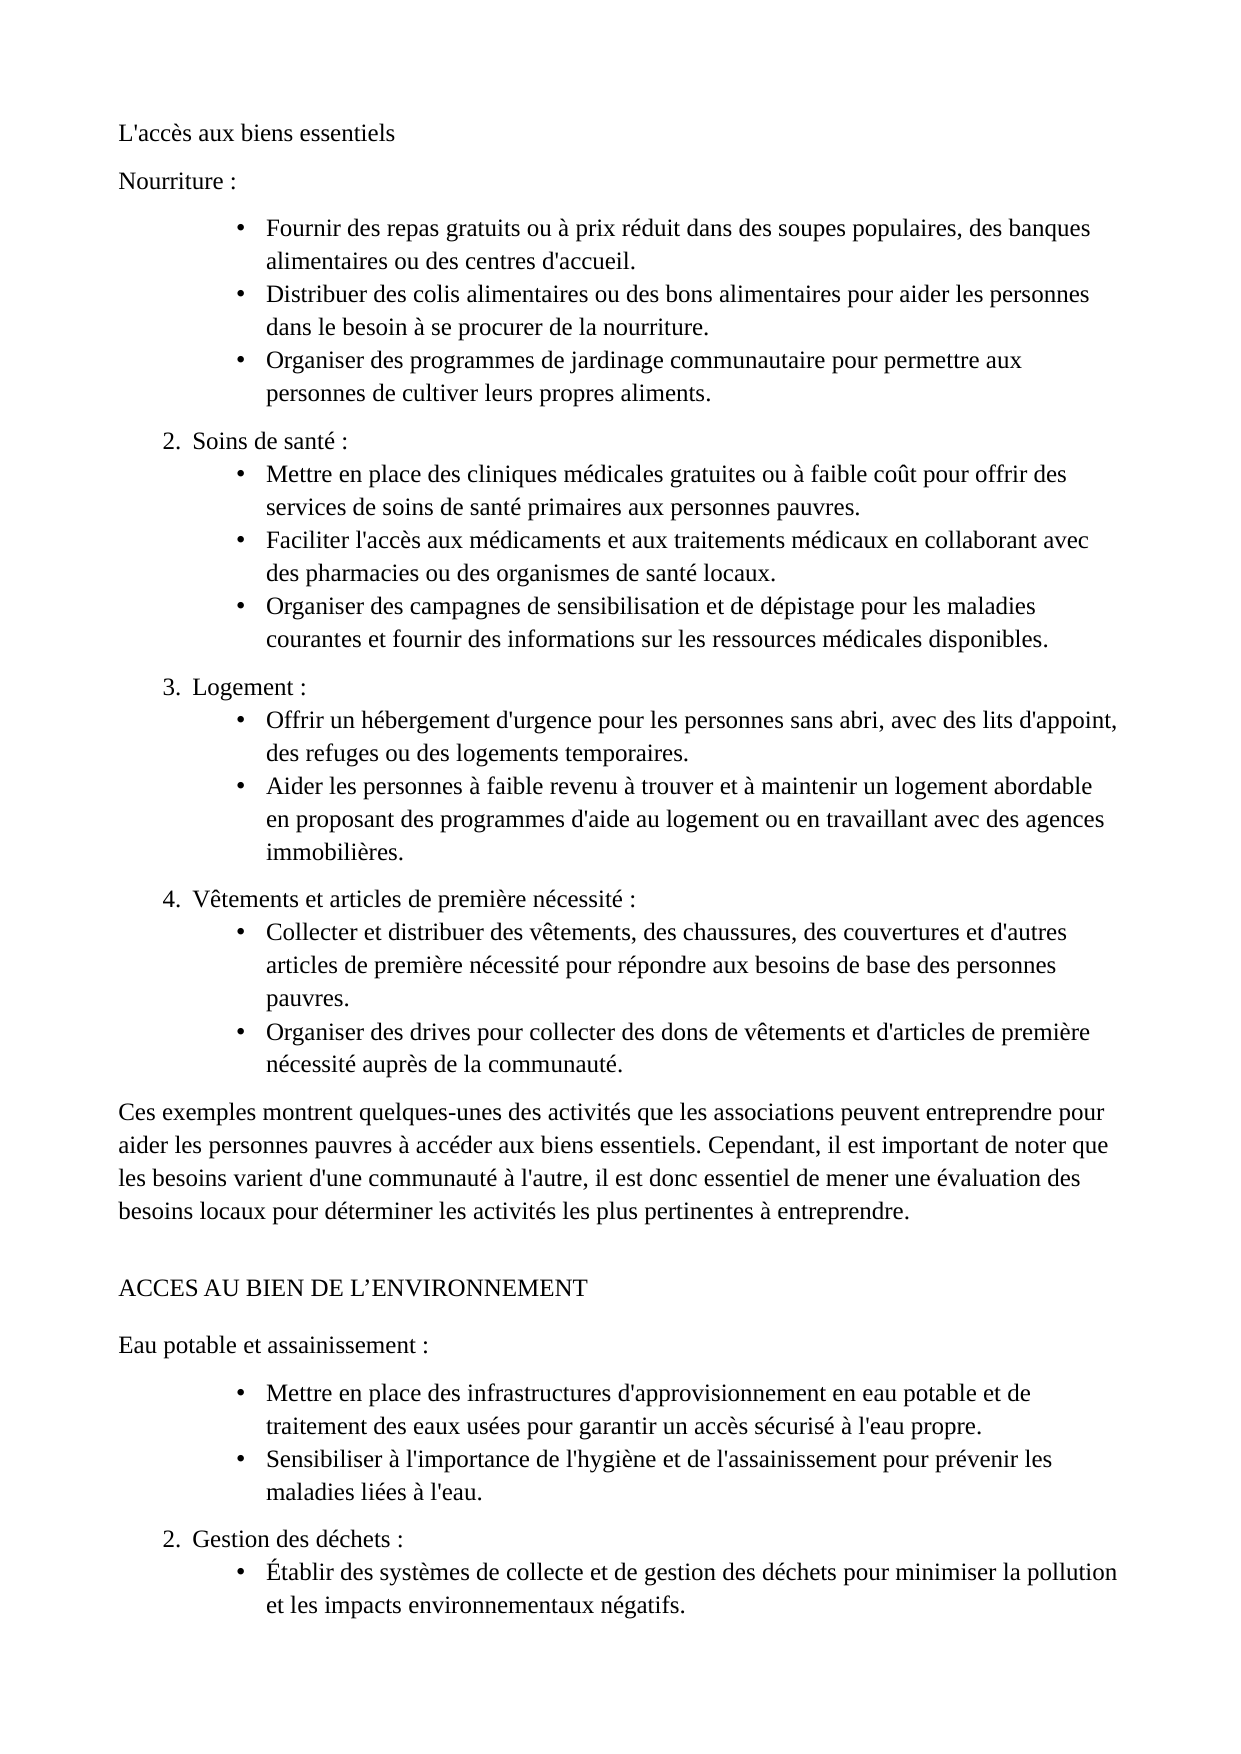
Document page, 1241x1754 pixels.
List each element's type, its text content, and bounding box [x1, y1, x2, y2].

list Organiser des campagnes de sensibilisation et de dépistage pour les maladies courantes et fournir des informations sur les ressources médicales disponibles. [236, 591, 1122, 653]
list Collecter et distribuer des vêtements, des chaussures, des couvertures et d'autres articles de première nécessité pour répondre aux besoins de base des personnes pauvres. [236, 917, 1122, 1012]
list Gestion des déchets : [162, 1524, 1122, 1553]
text ACCES AU BIEN DE L’ENVIRONNEMENT [118, 1273, 1122, 1301]
list Organiser des drives pour collecter des dons de vêtements et d'articles de première nécessité auprès de la communauté. [236, 1017, 1122, 1078]
list Sensibiliser à l'importance de l'hygiène et de l'assainissement pour prévenir les maladies liées à l'eau. [236, 1444, 1122, 1506]
text Eau potable et assainissement : [118, 1330, 1122, 1359]
text Nourriture : [118, 166, 1122, 194]
list Mettre en place des cliniques médicales gratuites ou à faible coût pour offrir des services de soins de santé primaires aux personnes pauvres. [236, 459, 1122, 521]
text L'accès aux biens essentiels [118, 118, 1122, 147]
list Faciliter l'accès aux médicaments et aux traitements médicaux en collaborant avec des pharmacies ou des organismes de santé locaux. [236, 525, 1122, 587]
list Vêtements et articles de première nécessité : [162, 884, 1122, 913]
list Distribuer des colis alimentaires ou des bons alimentaires pour aider les personnes dans le besoin à se procurer de la nourriture. [236, 279, 1122, 341]
list Mettre en place des infrastructures d'approvisionnement en eau potable et de traitement des eaux usées pour garantir un accès sécurisé à l'eau propre. [236, 1378, 1122, 1439]
list Fournir des repas gratuits ou à prix réduit dans des soupes populaires, des banques alimentaires ou des centres d'accueil. [236, 213, 1122, 275]
list Logement : [162, 672, 1122, 701]
list Aider les personnes à faible revenu à trouver et à maintenir un logement abordable en proposant des programmes d'aide au logement ou en travaillant avec des agences immobilières. [236, 771, 1122, 866]
list Offrir un hébergement d'urgence pour les personnes sans abri, avec des lits d'appoint, des refuges ou des logements temporaires. [236, 705, 1122, 767]
text Ces exemples montrent quelques-unes des activités que les associations peuvent entreprendre pour aider les personnes pauvres à accéder aux biens essentiels. Cependant, il est important de noter que les besoins varient d'une communauté à l'autre, il est donc essentiel de mener une évaluation des besoins locaux pour déterminer les activités les plus pertinentes à entreprendre. [118, 1097, 1122, 1225]
list Soins de santé : [162, 426, 1122, 455]
list Organiser des programmes de jardinage communautaire pour permettre aux personnes de cultiver leurs propres aliments. [236, 345, 1122, 407]
list Établir des systèmes de collecte et de gestion des déchets pour minimiser la pollution et les impacts environnementaux négatifs. [236, 1557, 1122, 1619]
